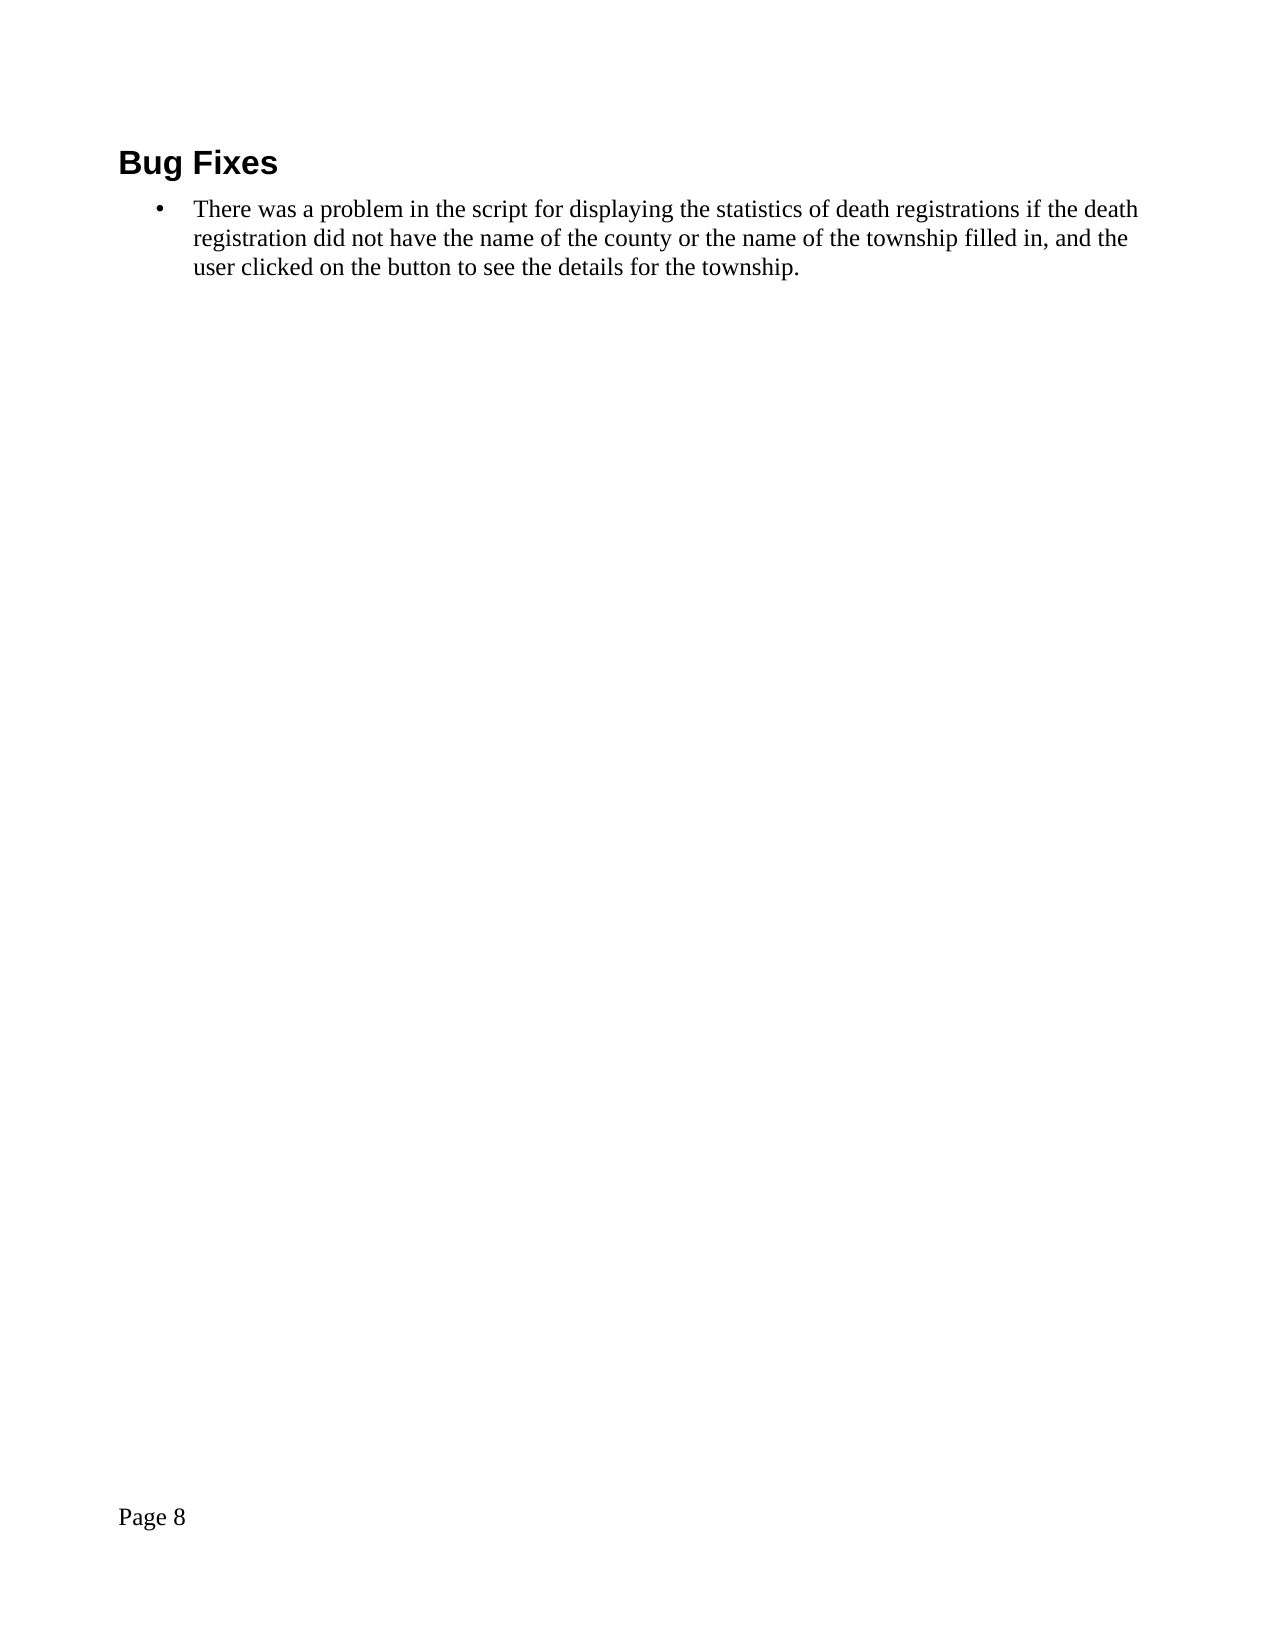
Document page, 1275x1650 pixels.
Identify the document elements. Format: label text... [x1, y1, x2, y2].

subtitle Bug Fixes [118, 143, 1157, 182]
list There was a problem in the script for displaying the statistics of death registrations if the death registration did not have the name of the county or the name of the township filled in, and the user clicked on the button to see the details for the township. [156, 194, 1157, 281]
